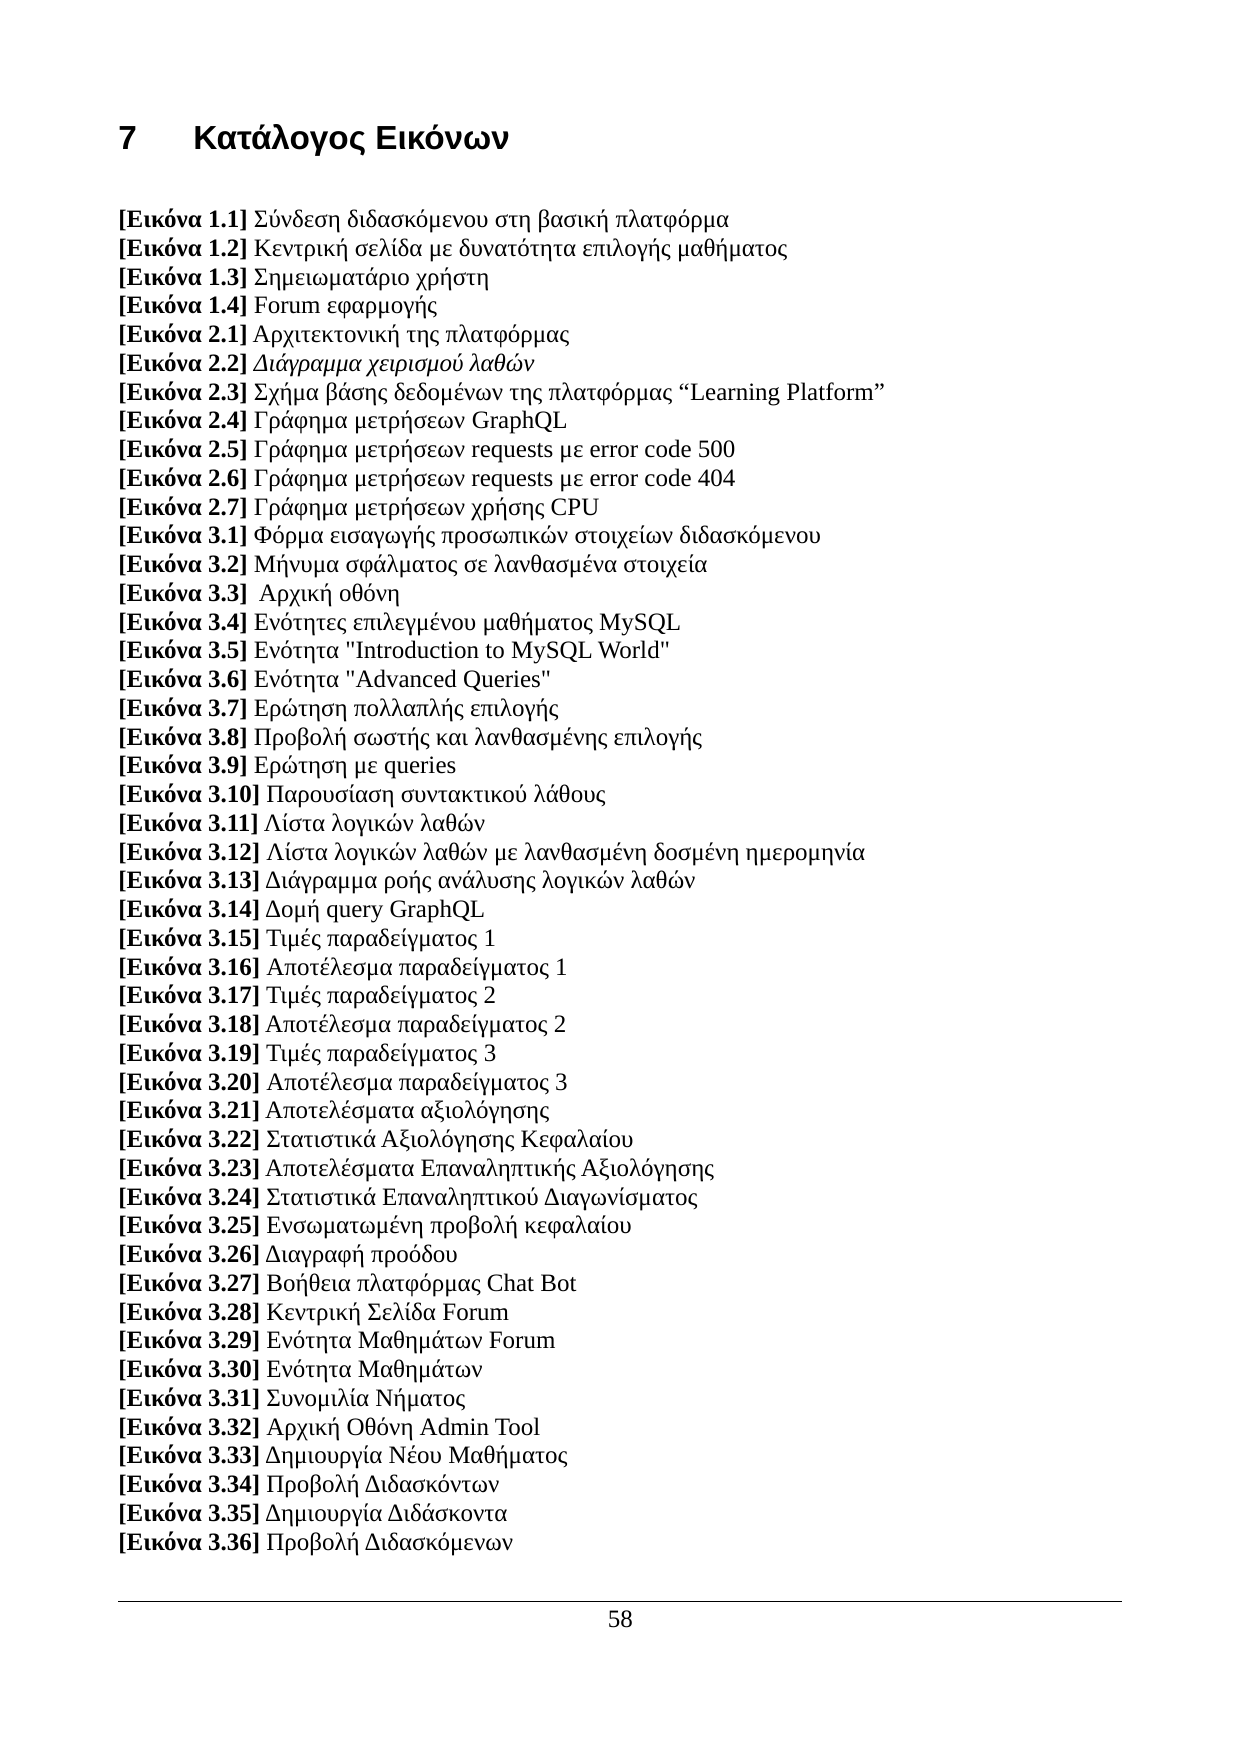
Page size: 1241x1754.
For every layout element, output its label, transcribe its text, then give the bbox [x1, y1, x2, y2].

text [Εικόνα 1.2] Κεντρική σελίδα με δυνατότητα επιλογής μαθήματος [118, 233, 1122, 262]
text [Εικόνα 3.19] Τιμές παραδείγματος 3 [118, 1038, 1122, 1067]
text [Εικόνα 3.22] Στατιστικά Αξιολόγησης Κεφαλαίου [118, 1124, 1122, 1153]
text [Εικόνα 3.17] Τιμές παραδείγματος 2 [118, 980, 1122, 1009]
text [Εικόνα 3.13] Διάγραμμα ροής ανάλυσης λογικών λαθών [118, 865, 1122, 894]
text [Εικόνα 3.11] Λίστα λογικών λαθών [118, 808, 1122, 837]
text [Εικόνα 3.33] Δημιουργία Νέου Μαθήματος [118, 1440, 1122, 1469]
text [Εικόνα 3.20] Αποτέλεσμα παραδείγματος 3 [118, 1067, 1122, 1095]
text [Εικόνα 3.26] Διαγραφή προόδου [118, 1239, 1122, 1268]
text [Εικόνα 3.28] Κεντρική Σελίδα Forum [118, 1297, 1122, 1325]
text [Εικόνα 3.18] Αποτέλεσμα παραδείγματος 2 [118, 1009, 1122, 1038]
text [Εικόνα 2.1] Αρχιτεκτονική της πλατφόρμας [118, 319, 1122, 348]
text [Εικόνα 3.25] Ενσωματωμένη προβολή κεφαλαίου [118, 1210, 1122, 1239]
text [Εικόνα 1.4] Forum εφαρμογής [118, 290, 1122, 319]
text [Εικόνα 3.32] Αρχική Οθόνη Admin Tool [118, 1412, 1122, 1440]
text [Εικόνα 3.31] Συνομιλία Νήματος [118, 1383, 1122, 1412]
text [Εικόνα 3.15] Τιμές παραδείγματος 1 [118, 923, 1122, 952]
text [Εικόνα 3.4] Ενότητες επιλεγμένου μαθήματος MySQL [118, 607, 1122, 635]
text [Εικόνα 3.7] Ερώτηση πολλαπλής επιλογής [118, 693, 1122, 722]
text [Εικόνα 3.10] Παρουσίαση συντακτικού λάθους [118, 779, 1122, 808]
text [Εικόνα 2.6] Γράφημα μετρήσεων requests με error code 404 [118, 463, 1122, 492]
text [Εικόνα 3.8] Προβολή σωστής και λανθασμένης επιλογής [118, 722, 1122, 750]
text [Εικόνα 1.3] Σημειωματάριο χρήστη [118, 262, 1122, 290]
text [Εικόνα 3.2] Μήνυμα σφάλματος σε λανθασμένα στοιχεία [118, 549, 1122, 578]
text [Εικόνα 3.1] Φόρμα εισαγωγής προσωπικών στοιχείων διδασκόμενου [118, 520, 1122, 549]
text [Εικόνα 3.36] Προβολή Διδασκόμενων [118, 1527, 1122, 1555]
text [Εικόνα 3.21] Αποτελέσματα αξιολόγησης [118, 1095, 1122, 1124]
text [Εικόνα 2.4] Γράφημα μετρήσεων GraphQL [118, 405, 1122, 434]
text [Εικόνα 3.23] Αποτελέσματα Επαναληπτικής Αξιολόγησης [118, 1153, 1122, 1182]
text [Εικόνα 3.12] Λίστα λογικών λαθών με λανθασμένη δοσμένη ημερομηνία [118, 837, 1122, 865]
text [Εικόνα 3.16] Αποτέλεσμα παραδείγματος 1 [118, 952, 1122, 980]
text [Εικόνα 2.3] Σχήμα βάσης δεδομένων της πλατφόρμας “Learning Platform” [118, 377, 1122, 405]
text [Εικόνα 3.27] Βοήθεια πλατφόρμας Chat Bot [118, 1268, 1122, 1297]
text [Εικόνα 3.34] Προβολή Διδασκόντων [118, 1469, 1122, 1498]
text [Εικόνα 3.6] Ενότητα "Advanced Queries" [118, 664, 1122, 693]
text [Εικόνα 3.24] Στατιστικά Επαναληπτικού Διαγωνίσματος [118, 1182, 1122, 1210]
text [Εικόνα 3.9] Ερώτηση με queries [118, 750, 1122, 779]
text [Εικόνα 2.2] Διάγραμμα χειρισμού λαθών [118, 348, 1122, 377]
text [Εικόνα 3.29] Ενότητα Μαθημάτων Forum [118, 1325, 1122, 1354]
text [Εικόνα 3.35] Δημιουργία Διδάσκοντα [118, 1498, 1122, 1527]
subtitle Κατάλογος Εικόνων [118, 118, 1122, 157]
text [Εικόνα 2.5] Γράφημα μετρήσεων requests με error code 500 [118, 434, 1122, 463]
text [Εικόνα 3.14] Δομή query GraphQL [118, 894, 1122, 923]
text [Εικόνα 3.5] Ενότητα "Introduction to MySQL World" [118, 635, 1122, 664]
text [Εικόνα 1.1] Σύνδεση διδασκόμενου στη βασική πλατφόρμα [118, 204, 1122, 233]
text [Εικόνα 3.30] Ενότητα Μαθημάτων [118, 1354, 1122, 1383]
text [Εικόνα 3.3] Αρχική οθόνη [118, 578, 1122, 607]
text [Εικόνα 2.7] Γράφημα μετρήσεων χρήσης CPU [118, 492, 1122, 520]
